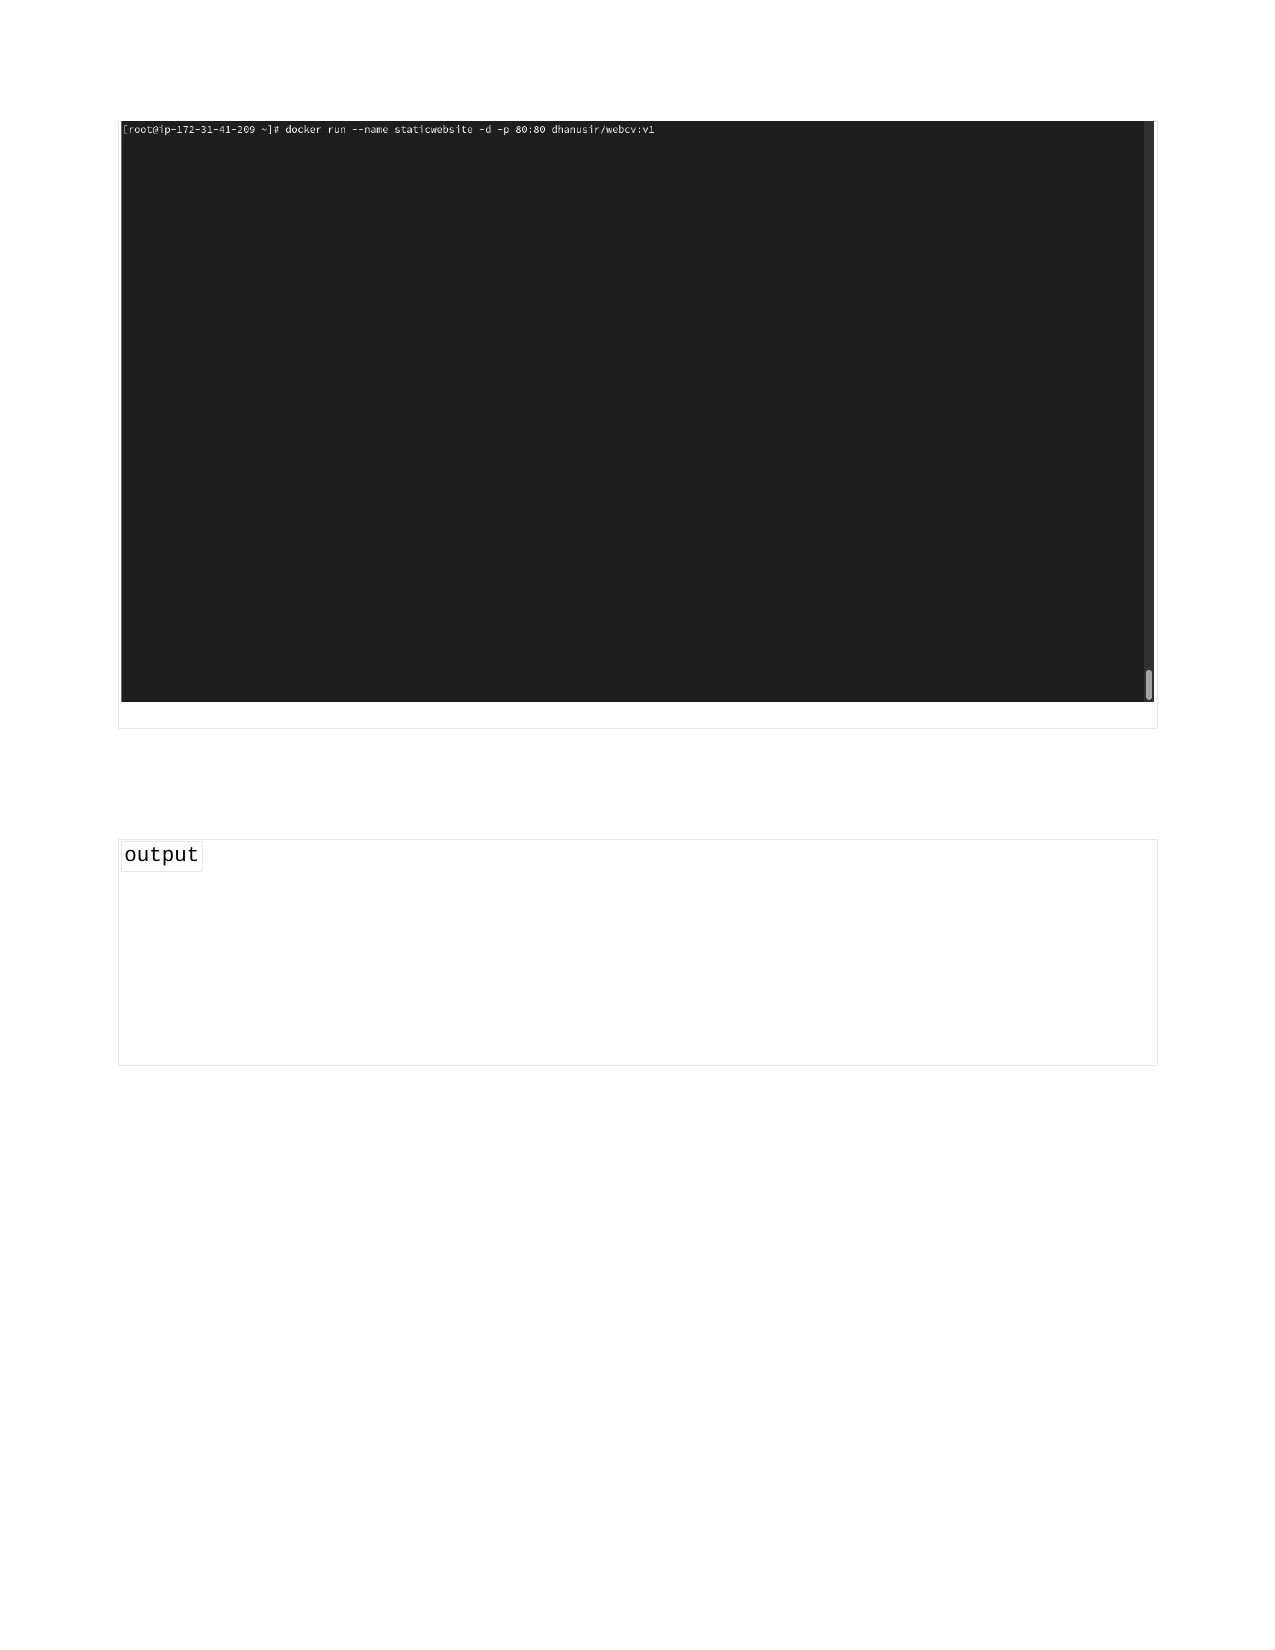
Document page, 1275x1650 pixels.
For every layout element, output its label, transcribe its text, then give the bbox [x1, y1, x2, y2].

picture [121, 121, 1154, 702]
text output [119, 840, 1157, 871]
